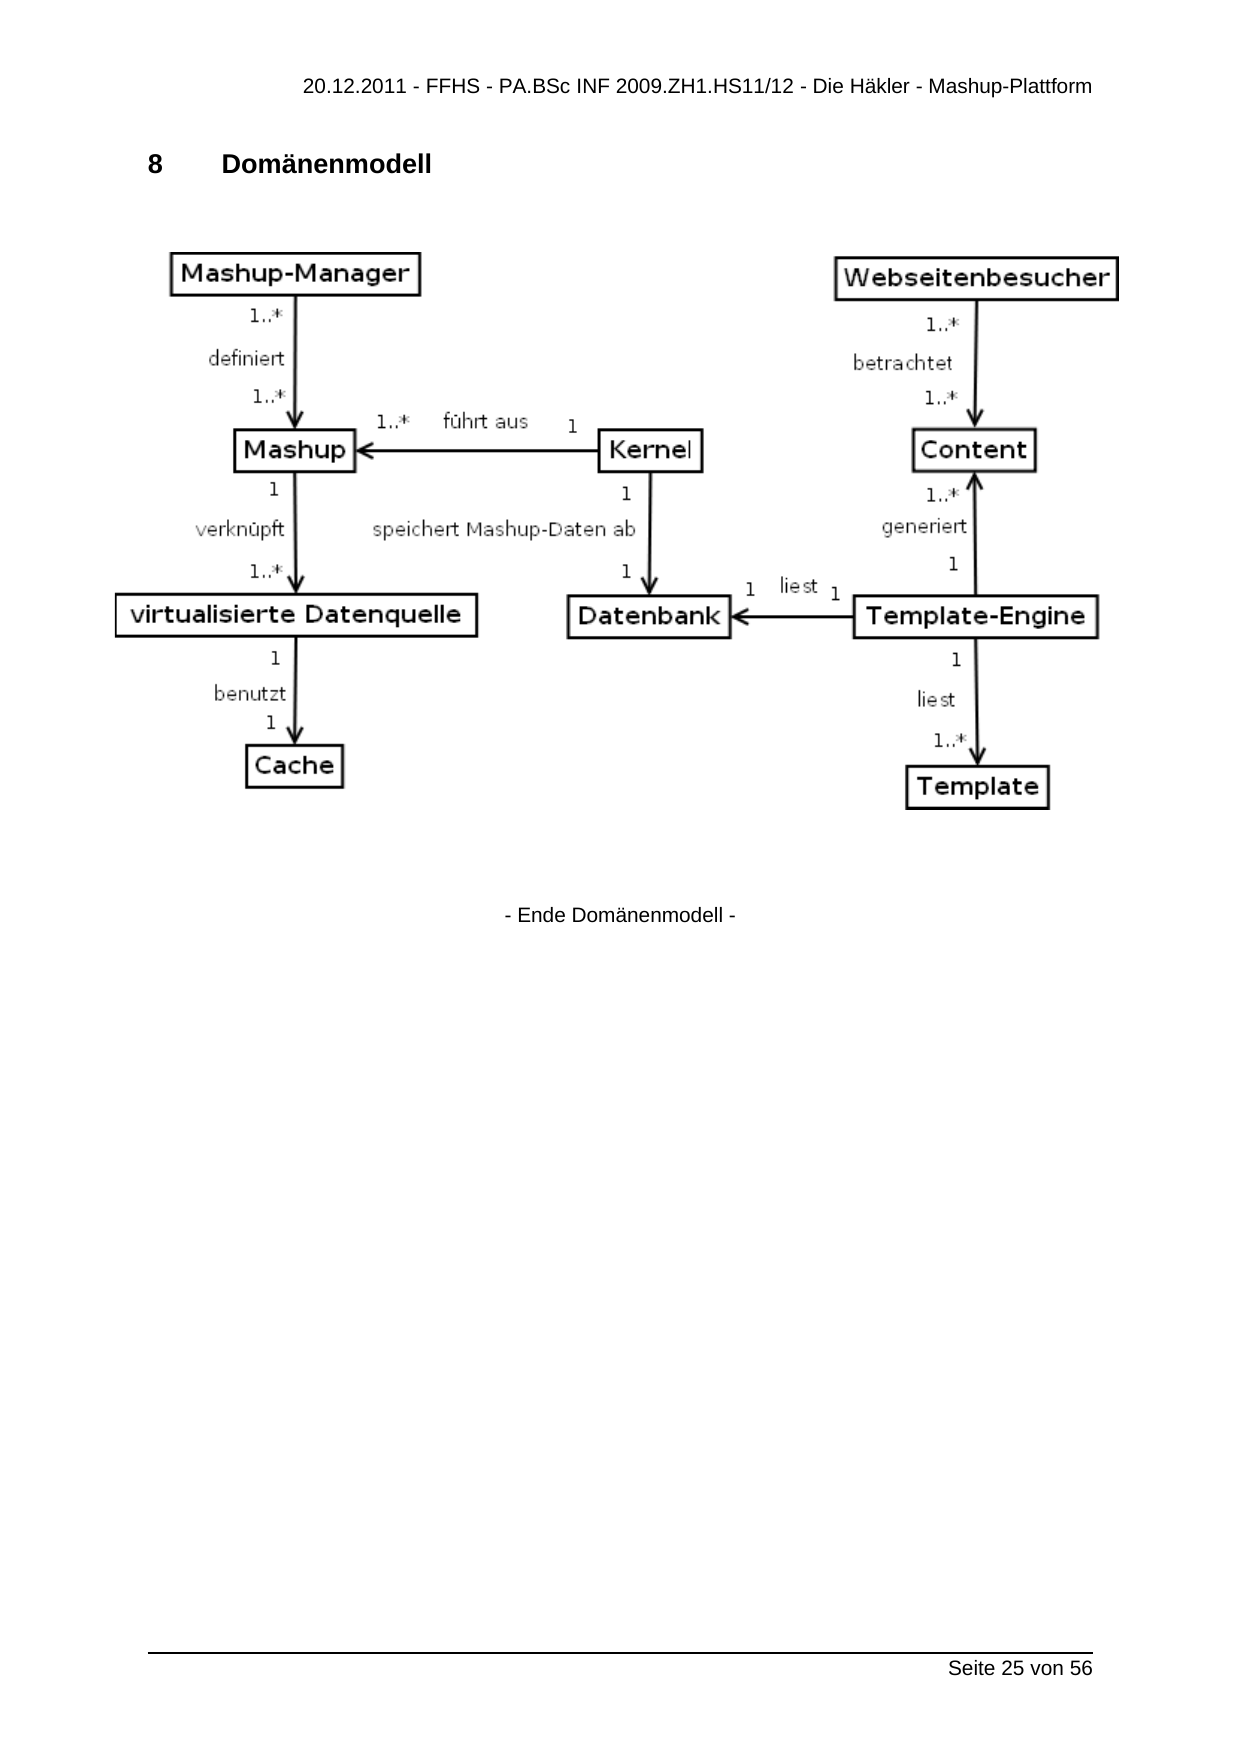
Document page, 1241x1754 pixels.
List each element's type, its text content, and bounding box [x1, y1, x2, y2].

text - Ende Domänenmodell - [148, 903, 1093, 927]
subtitle Domänenmodell [148, 148, 1093, 179]
picture [114, 252, 1119, 810]
